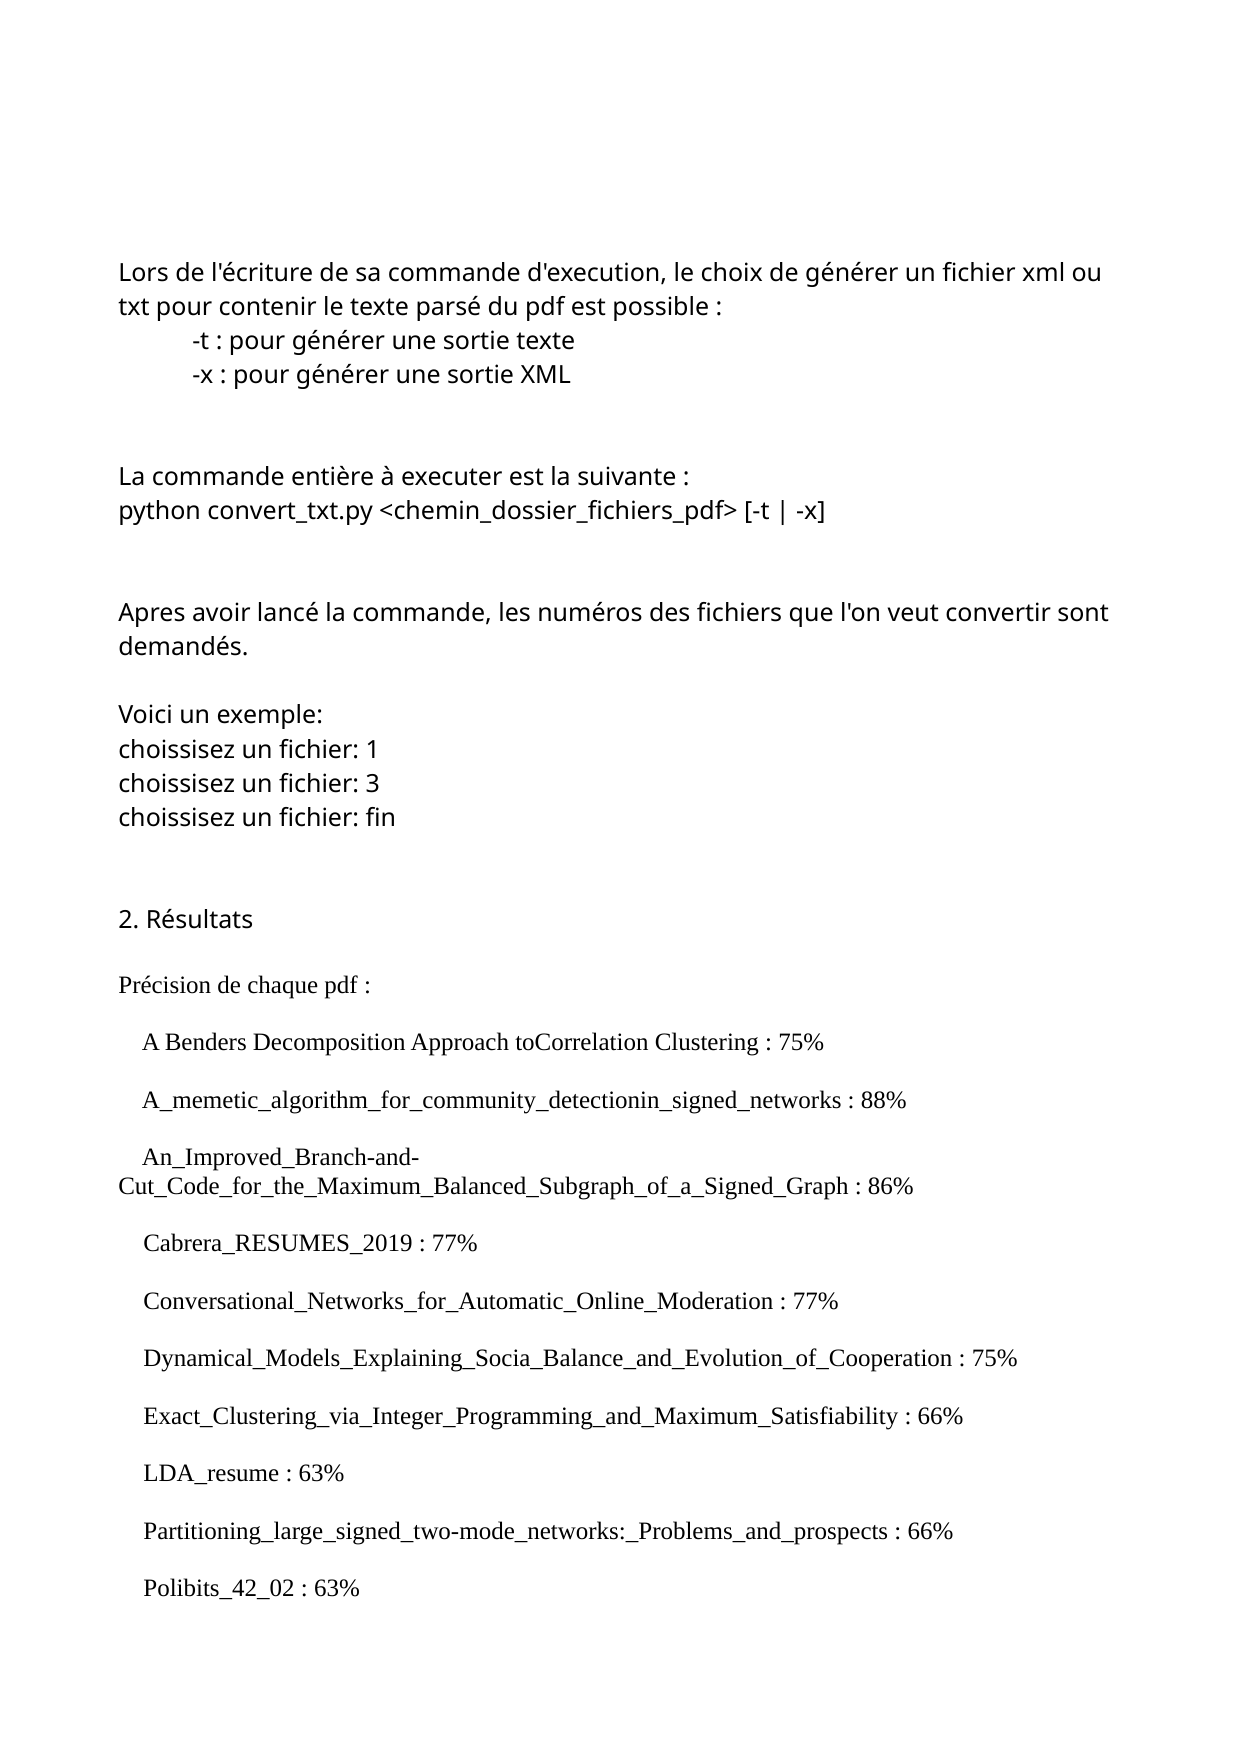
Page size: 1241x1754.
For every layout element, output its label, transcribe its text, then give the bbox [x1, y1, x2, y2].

text An_Improved_Branch-and-Cut_Code_for_the_Maximum_Balanced_Subgraph_of_a_Signed_Graph : 86% [118, 1142, 1122, 1200]
text Apres avoir lancé la commande, les numéros des fichiers que l'on veut convertir sont demandés. [118, 595, 1122, 663]
text Dynamical_Models_Explaining_Socia_Balance_and_Evolution_of_Cooperation : 75% [118, 1343, 1122, 1372]
text Polibits_42_02 : 63% [118, 1573, 1122, 1602]
text Cabrera_RESUMES_2019 : 77% [118, 1228, 1122, 1257]
text -t : pour générer une sortie texte [118, 322, 1122, 357]
text -x : pour générer une sortie XML [118, 357, 1122, 391]
text 2. Résultats [118, 902, 1122, 936]
text Conversational_Networks_for_Automatic_Online_Moderation : 77% [118, 1286, 1122, 1315]
text Exact_Clustering_via_Integer_Programming_and_Maximum_Satisfiability : 66% [118, 1401, 1122, 1430]
text choissisez un fichier: 1 [118, 731, 1122, 765]
text LDA_resume : 63% [118, 1458, 1122, 1487]
text La commande entière à executer est la suivante : [118, 459, 1122, 493]
text choissisez un fichier: 3 [118, 765, 1122, 799]
text Précision de chaque pdf : [118, 936, 1122, 998]
text Lors de l'écriture de sa commande d'execution, le choix de générer un fichier xml ou txt pour contenir le texte parsé du pdf est possible : [118, 254, 1122, 322]
text python convert_txt.py <chemin_dossier_fichiers_pdf> [-t | -x] [118, 493, 1122, 527]
text A_memetic_algorithm_for_community_detectionin_signed_networks : 88% [118, 1085, 1122, 1113]
text Voici un exemple: [118, 697, 1122, 731]
text Partitioning_large_signed_two-mode_networks:_Problems_and_prospects : 66% [118, 1516, 1122, 1545]
text A Benders Decomposition Approach toCorrelation Clustering : 75% [118, 1027, 1122, 1056]
text choissisez un fichier: fin [118, 799, 1122, 833]
